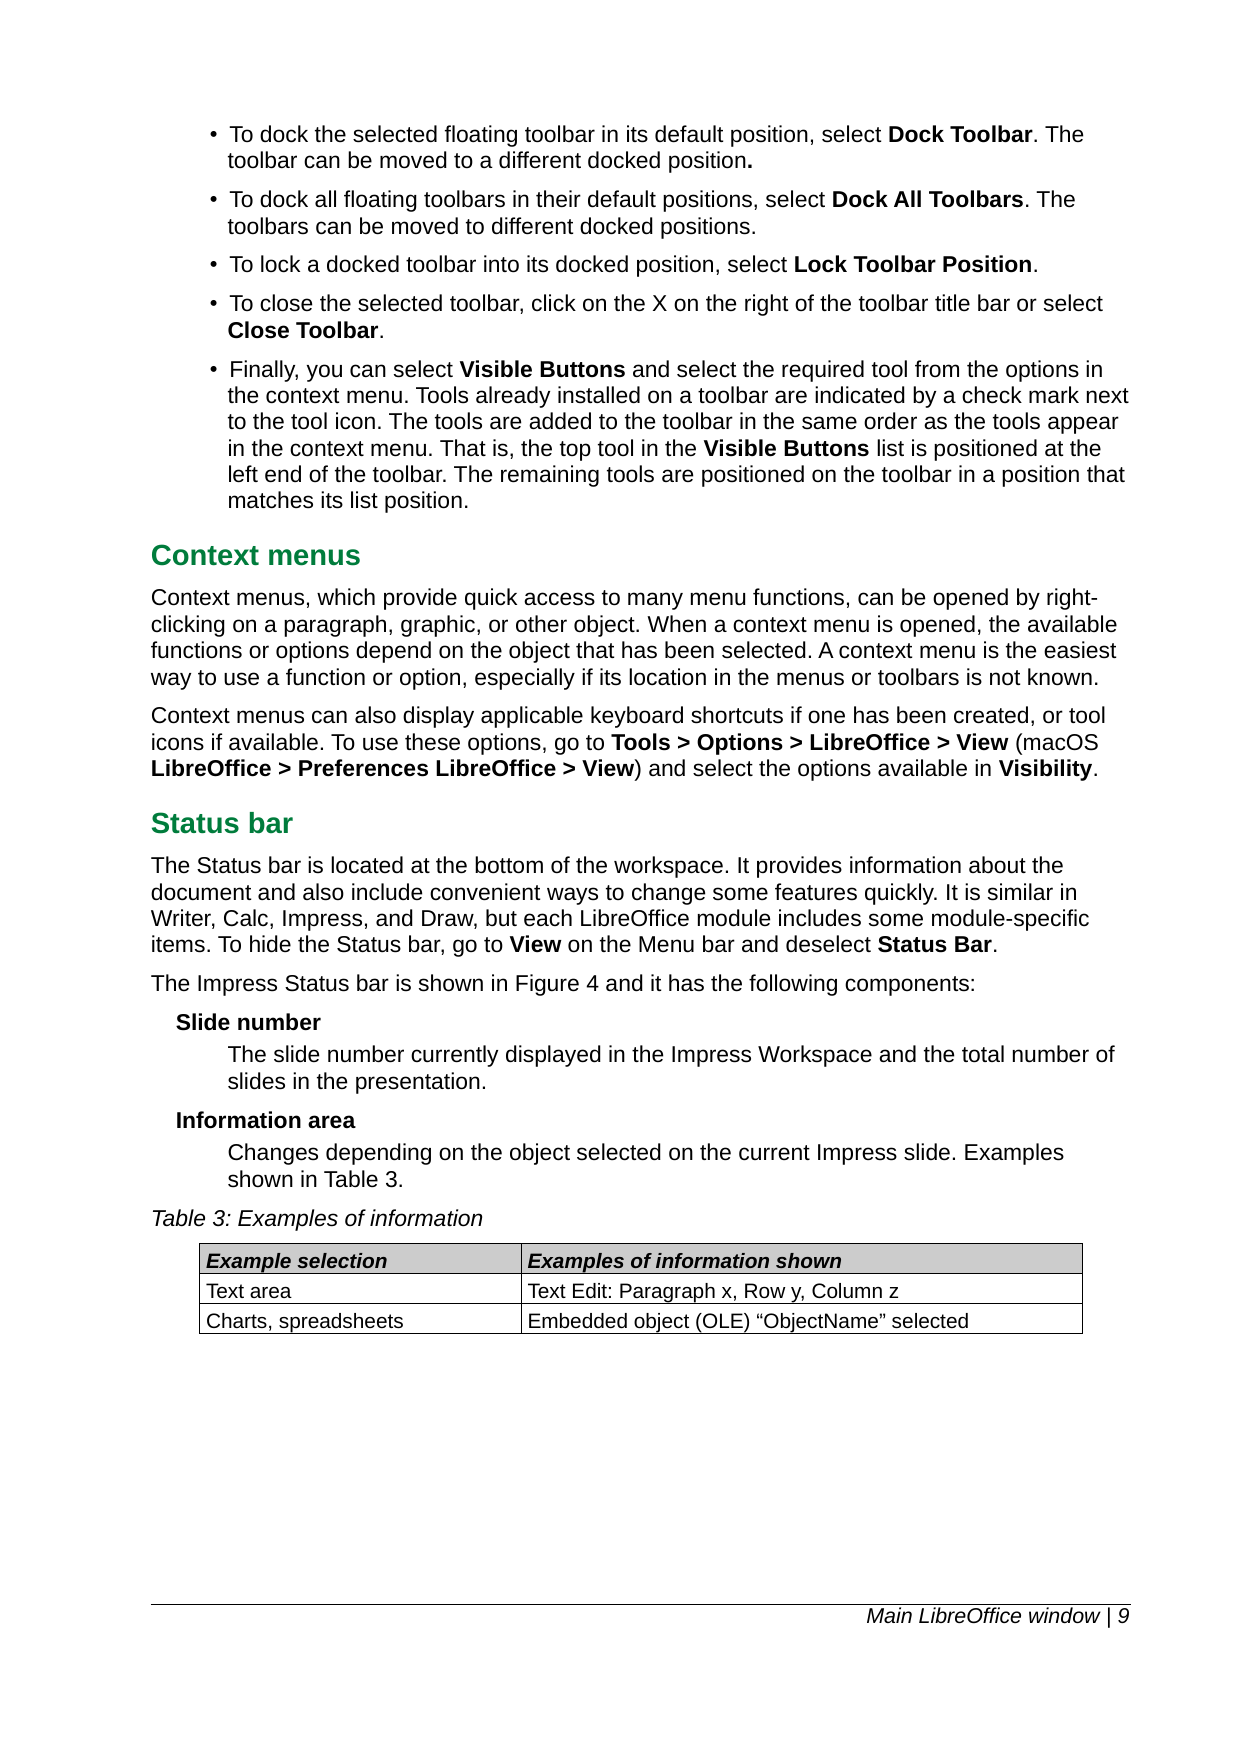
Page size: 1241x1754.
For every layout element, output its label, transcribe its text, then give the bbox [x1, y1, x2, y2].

table_header Example selection [200, 1244, 521, 1273]
list To lock a docked toolbar into its docked position, select Lock Toolbar Position. [209, 251, 1131, 278]
list To dock all floating toolbars in their default positions, select Dock All Toolbars. The toolbars can be moved to different docked positions. [209, 186, 1131, 239]
text Context menus can also display applicable keyboard shortcuts if one has been created, or tool icons if available. To use these options, go to Tools > Options > LibreOffice > View (macOS LibreOffice > Preferences LibreOffice > View) and select the options available in Visibility. [151, 702, 1131, 781]
subtitle Status bar [151, 806, 1131, 840]
list To dock the selected floating toolbar in its default position, select Dock Toolbar. The toolbar can be moved to a different docked position. [209, 121, 1131, 174]
table_cell Text area [200, 1274, 521, 1303]
table_cell Text Edit: Paragraph x, Row y, Column z [522, 1274, 1082, 1303]
subtitle Context menus [151, 538, 1131, 572]
text Table 3: Examples of information [151, 1204, 1131, 1231]
text Information area [176, 1107, 1131, 1133]
table_cell Embedded object (OLE) “ObjectName” selected [522, 1304, 1082, 1333]
list The Impress Status bar is shown in Figure 4 and it has the following components: [151, 970, 1131, 996]
list Finally, you can select Visible Buttons and select the required tool from the options in the context menu. Tools already installed on a toolbar are indicated by a check mark next to the tool icon. The tools are added to the toolbar in the same order as the tools appear in the context menu. That is, the top tool in the Visible Buttons list is positioned at the left end of the toolbar. The remaining tools are positioned on the toolbar in a position that matches its list position. [209, 356, 1131, 514]
table_cell Charts, spreadsheets [200, 1304, 521, 1333]
text The slide number currently displayed in the Impress Workspace and the total number of slides in the presentation. [227, 1041, 1131, 1094]
text Context menus, which provide quick access to many menu functions, can be opened by right-clicking on a paragraph, graphic, or other object. When a context menu is opened, the available functions or options depend on the object that has been selected. A context menu is the easiest way to use a function or option, especially if its location in the menus or toolbars is not known. [151, 584, 1131, 690]
text Changes depending on the object selected on the current Impress slide. Examples shown in Table 3. [227, 1139, 1131, 1192]
text Slide number [176, 1009, 1131, 1035]
list To close the selected toolbar, click on the X on the right of the toolbar title bar or select Close Toolbar. [209, 290, 1131, 343]
table_header Examples of information shown [522, 1244, 1082, 1273]
text The Status bar is located at the bottom of the workspace. It provides information about the document and also include convenient ways to change some features quickly. It is similar in Writer, Calc, Impress, and Draw, but each LibreOffice module includes some module-specific items. To hide the Status bar, go to View on the Menu bar and deselect Status Bar. [151, 852, 1131, 957]
